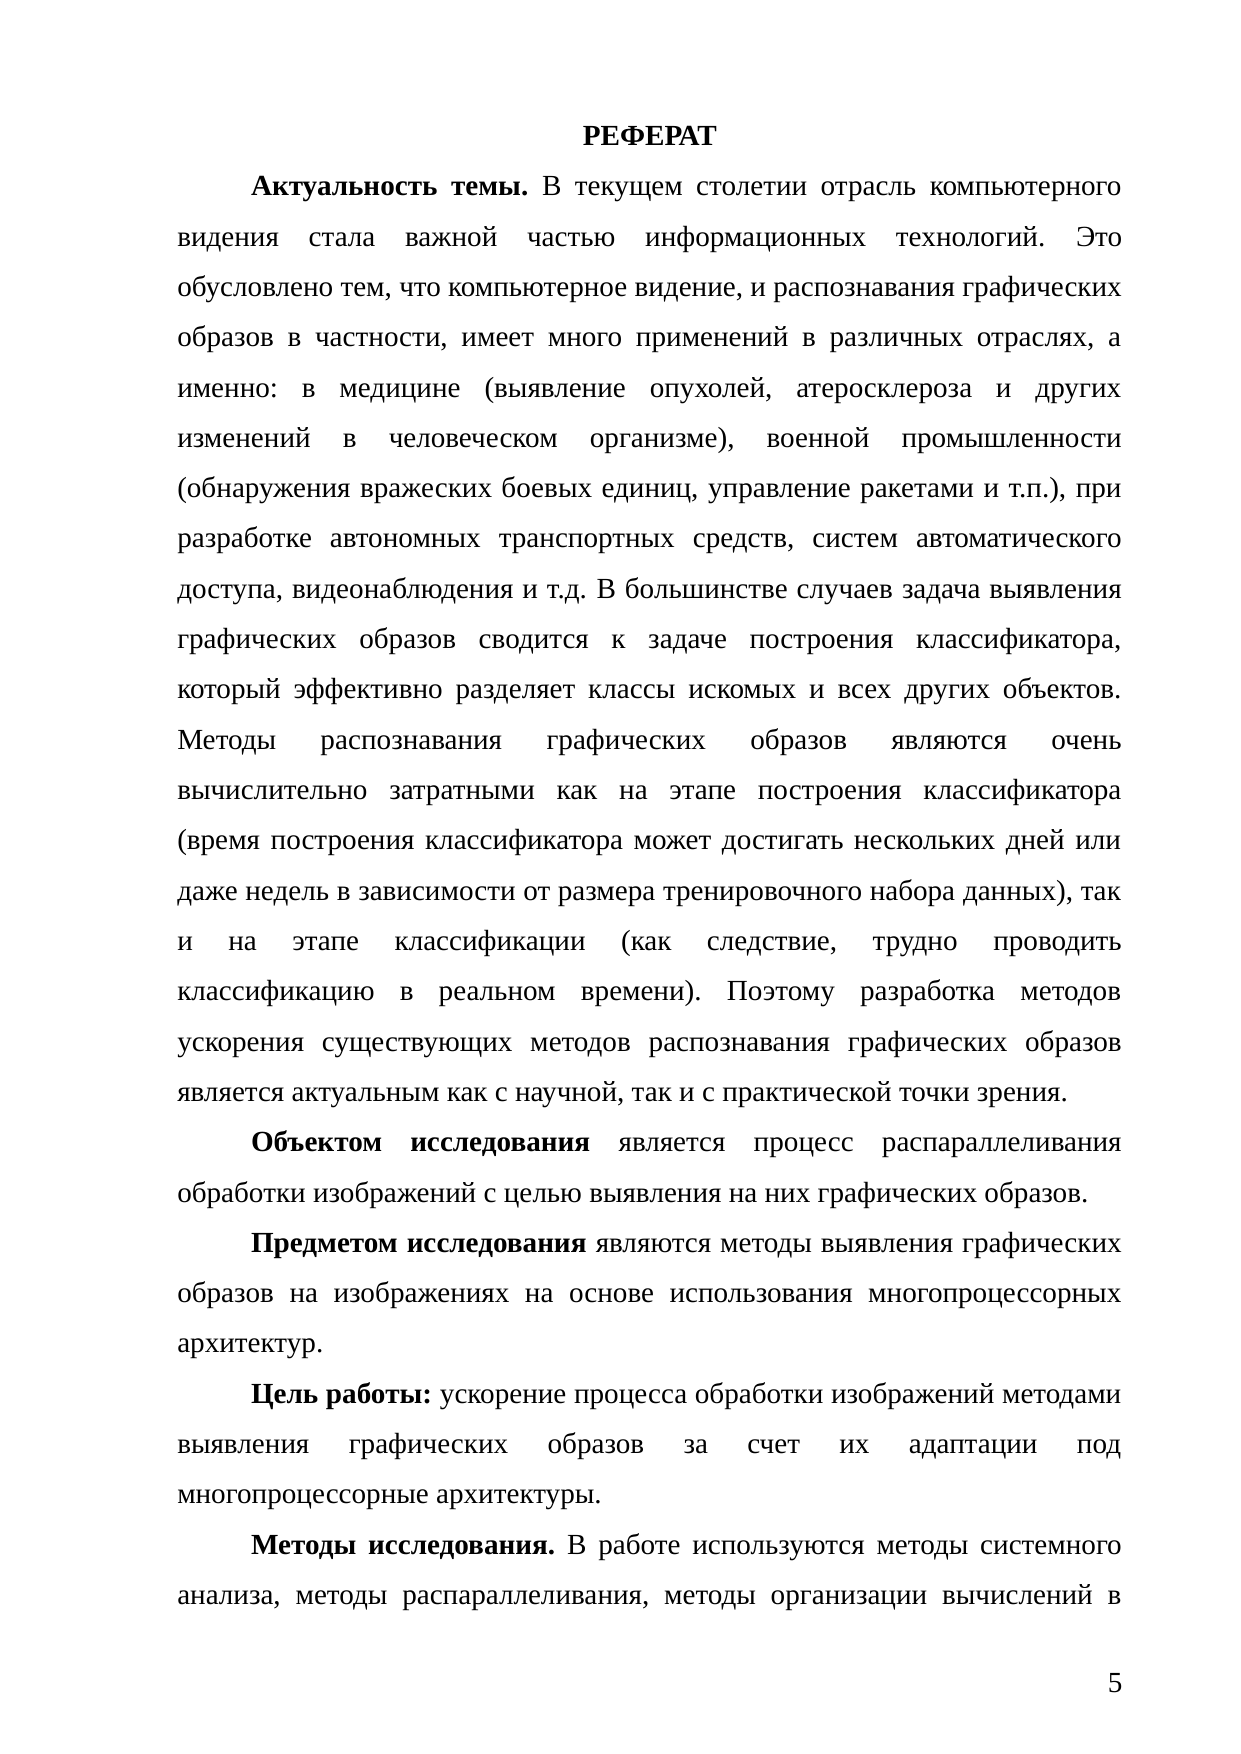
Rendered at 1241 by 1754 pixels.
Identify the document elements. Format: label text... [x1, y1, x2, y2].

text Методы исследования. В работе используются методы системного анализа, методы распараллеливания, методы организации вычислений в [177, 1527, 1122, 1611]
text Цель работы: ускорение процесса обработки изображений методами выявления графических образов за счет их адаптации под многопроцессорные архитектуры. [177, 1376, 1122, 1510]
subtitle РЕФЕРАТ [177, 118, 1122, 152]
text Предметом исследования являются методы выявления графических образов на изображениях на основе использования многопроцессорных архитектур. [177, 1225, 1122, 1359]
text Актуальность темы. В текущем столетии отрасль компьютерного видения стала важной частью информационных технологий. Это обусловлено тем, что компьютерное видение, и распознавания графических образов в частности, имеет много применений в различных отраслях, а именно: в медицине (выявление опухолей, атеросклероза и других изменений в человеческом организме), военной промышленности (обнаружения вражеских боевых единиц, управление ракетами и т.п.), при разработке автономных транспортных средств, систем автоматического доступа, видеонаблюдения и т.д. В большинстве случаев задача выявления графических образов сводится к задаче построения классификатора, который эффективно разделяет классы искомых и всех других объектов. Методы распознавания графических образов являются очень вычислительно затратными как на этапе построения классификатора (время построения классификатора может достигать нескольких дней или даже недель в зависимости от размера тренировочного набора данных), так и на этапе классификации (как следствие, трудно проводить классификацию в реальном времени). Поэтому разработка методов ускорения существующих методов распознавания графических образов является актуальным как с научной, так и с практической точки зрения. [177, 168, 1122, 1108]
text Объектом исследования является процесс распараллеливания обработки изображений с целью выявления на них графических образов. [177, 1124, 1122, 1208]
